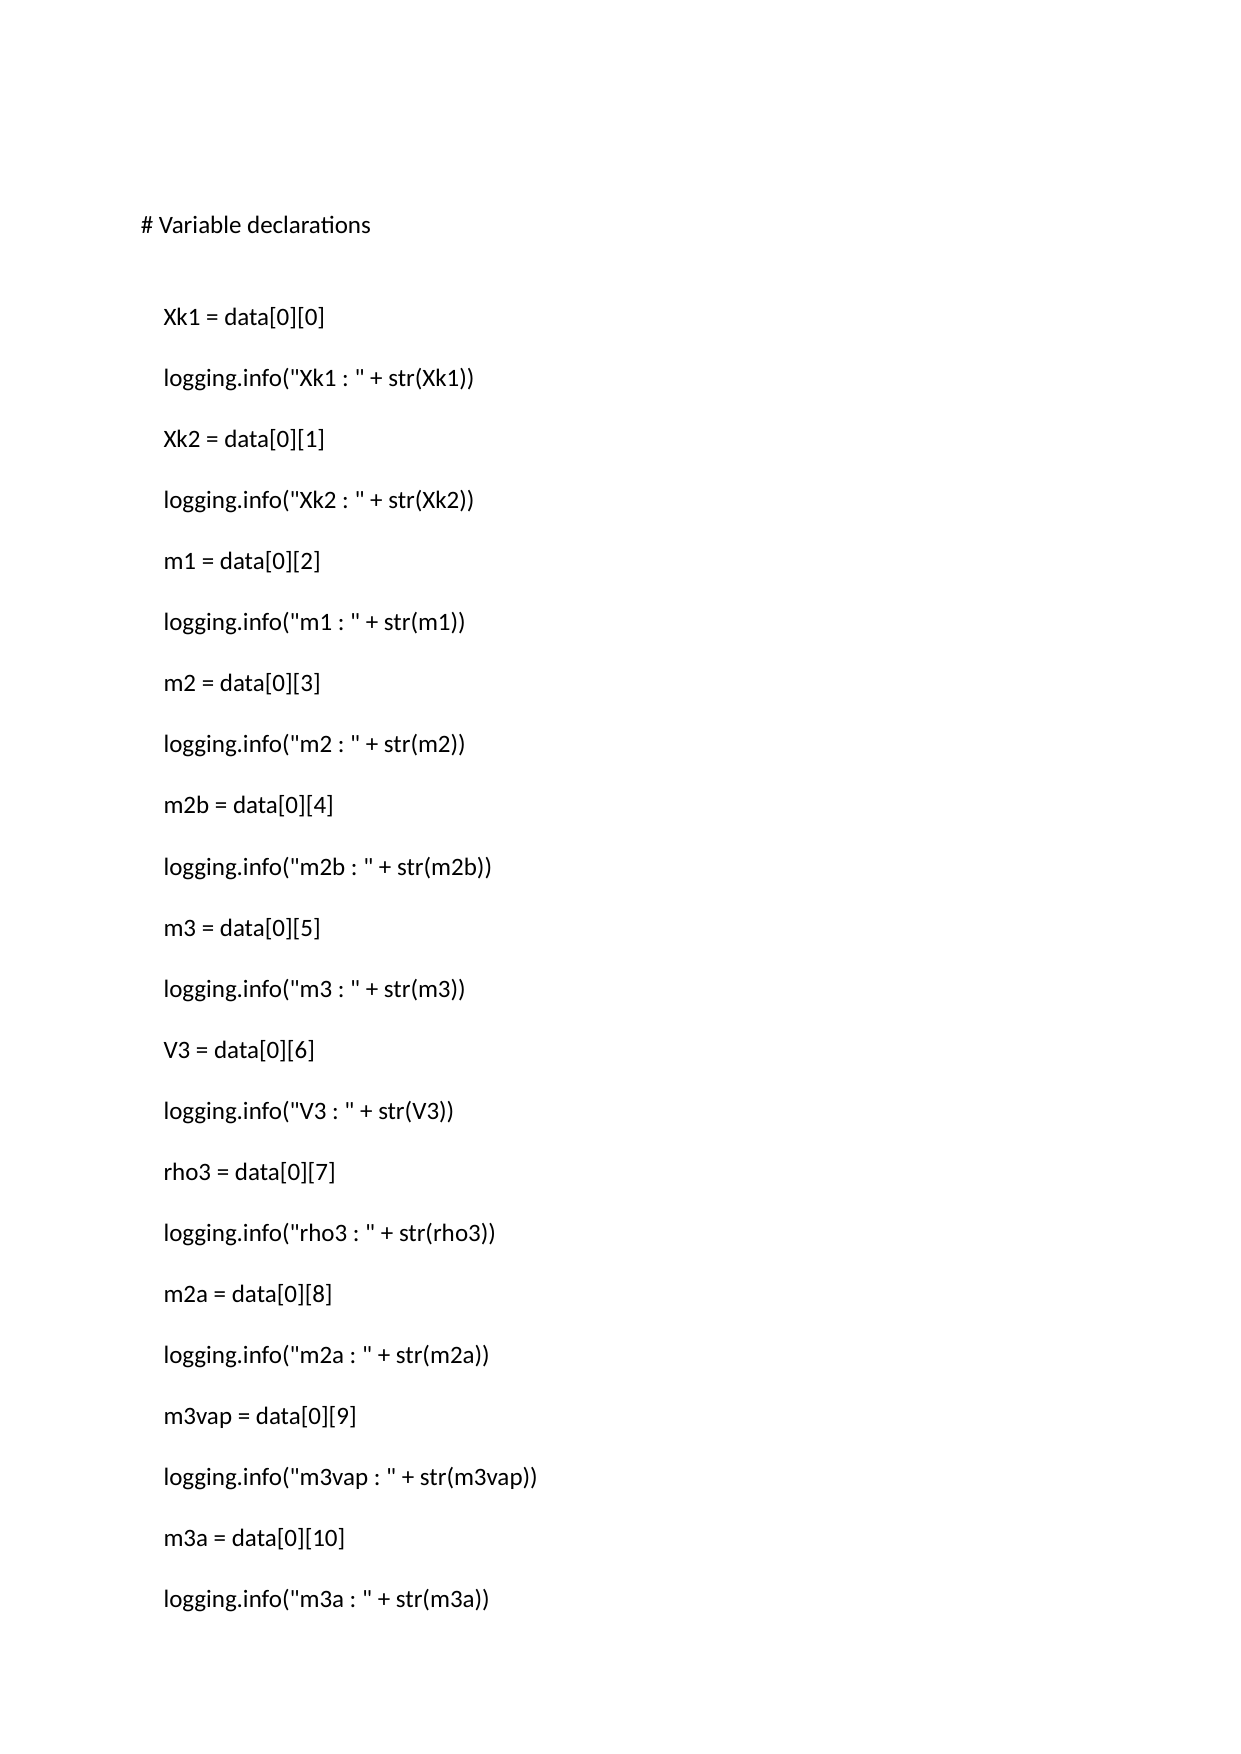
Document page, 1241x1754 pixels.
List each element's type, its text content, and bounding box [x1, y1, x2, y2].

text logging.info("m3 : " + str(m3)) [118, 973, 1122, 1003]
text logging.info("V3 : " + str(V3)) [118, 1095, 1122, 1125]
text m2b = data[0][4] [118, 789, 1122, 820]
text rho3 = data[0][7] [118, 1156, 1122, 1186]
text m2a = data[0][8] [118, 1278, 1122, 1308]
text logging.info("Xk1 : " + str(Xk1)) [118, 362, 1122, 393]
text Xk2 = data[0][1] [118, 423, 1122, 454]
text logging.info("Xk2 : " + str(Xk2)) [118, 484, 1122, 515]
text # Variable declarations [118, 210, 1122, 240]
text m3vap = data[0][9] [118, 1400, 1122, 1431]
text m1 = data[0][2] [118, 545, 1122, 576]
text V3 = data[0][6] [118, 1034, 1122, 1064]
text Xk1 = data[0][0] [118, 301, 1122, 332]
text logging.info("m1 : " + str(m1)) [118, 606, 1122, 637]
text logging.info("m2a : " + str(m2a)) [118, 1339, 1122, 1369]
text logging.info("m3a : " + str(m3a)) [118, 1583, 1122, 1614]
text m3 = data[0][5] [118, 912, 1122, 942]
text logging.info("m2b : " + str(m2b)) [118, 851, 1122, 881]
text m3a = data[0][10] [118, 1522, 1122, 1553]
text logging.info("m3vap : " + str(m3vap)) [118, 1461, 1122, 1492]
text m2 = data[0][3] [118, 667, 1122, 698]
text logging.info("rho3 : " + str(rho3)) [118, 1217, 1122, 1247]
text logging.info("m2 : " + str(m2)) [118, 728, 1122, 759]
